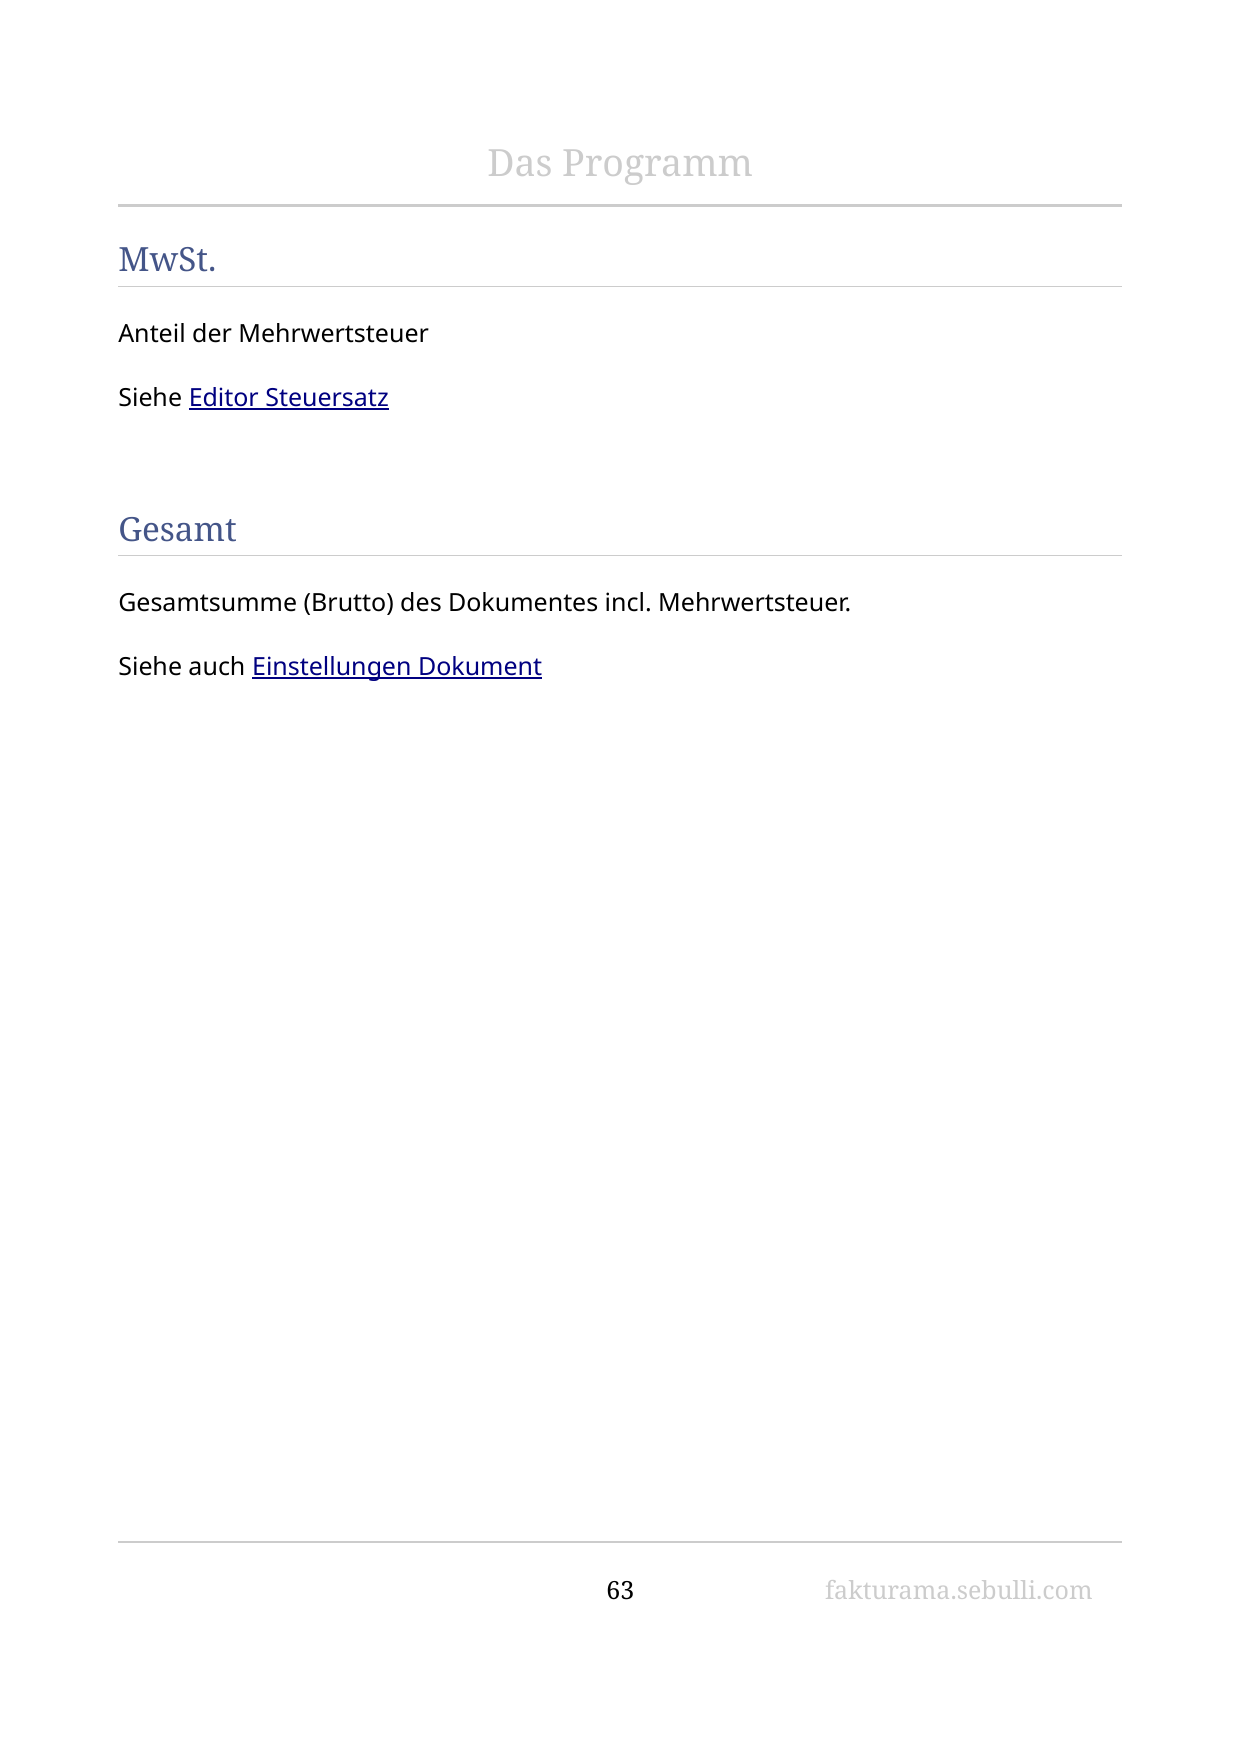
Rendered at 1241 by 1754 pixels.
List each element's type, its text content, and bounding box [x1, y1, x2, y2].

text Siehe auch Einstellungen Dokument [118, 649, 1122, 683]
subtitle Gesamt [118, 505, 1122, 555]
text Gesamtsumme (Brutto) des Dokumentes incl. Mehrwertsteuer. [118, 585, 1122, 619]
text Siehe Editor Steuersatz [118, 379, 1122, 413]
text Anteil der Mehrwertsteuer [118, 316, 1122, 350]
subtitle MwSt. [118, 236, 1122, 286]
